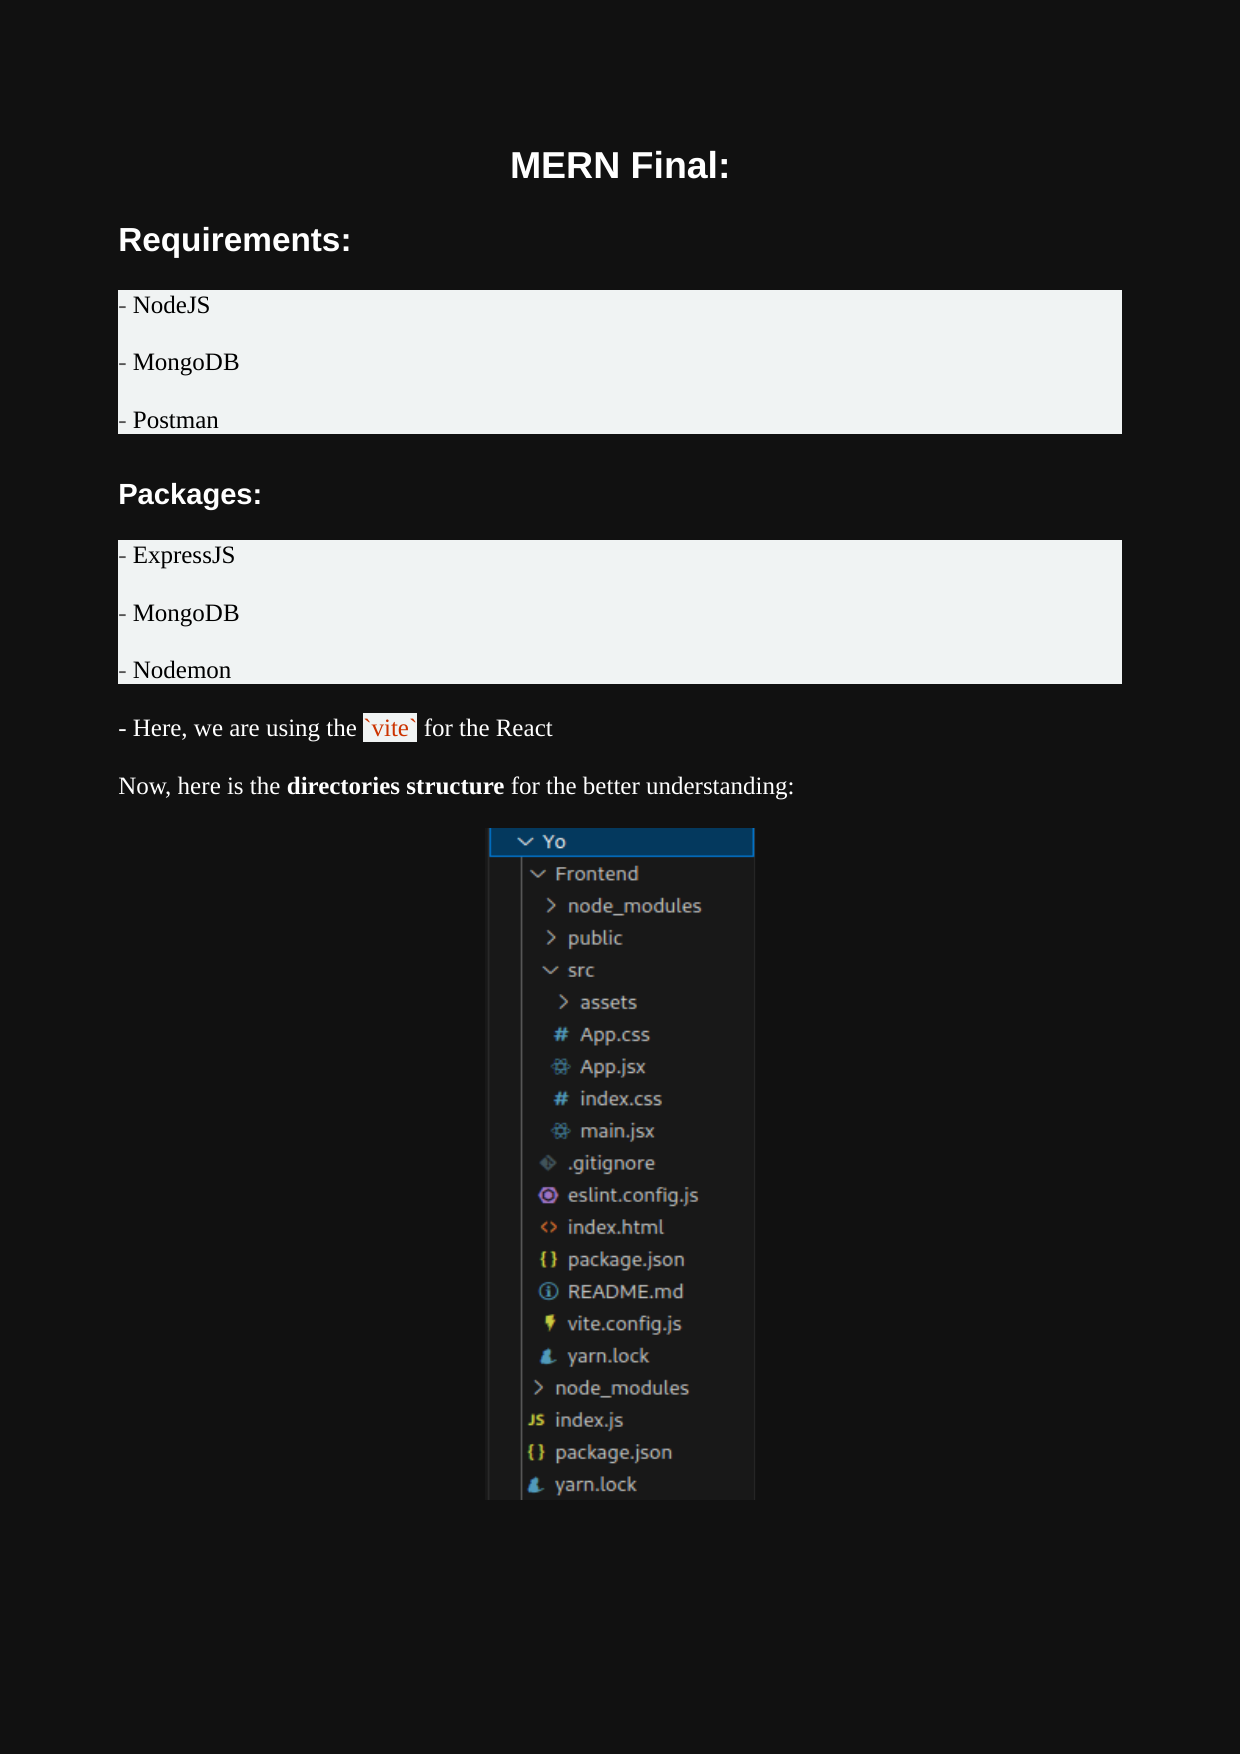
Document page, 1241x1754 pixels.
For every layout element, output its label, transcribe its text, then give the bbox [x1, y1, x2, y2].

text - Here, we are using the `vite` for the React [118, 713, 1122, 742]
text - MongoDB [118, 347, 1122, 376]
text - ExpressJS [118, 540, 1122, 569]
subtitle Requirements: [118, 219, 1122, 258]
text Now, here is the directories structure for the better understanding: [118, 771, 1122, 800]
picture [485, 828, 756, 1500]
text - Postman [118, 405, 1122, 434]
subtitle Packages: [118, 477, 1122, 511]
text - NodeJS [118, 290, 1122, 318]
subtitle MERN Final: [118, 143, 1122, 186]
text - Nodemon [118, 656, 1122, 684]
text - MongoDB [118, 598, 1122, 627]
